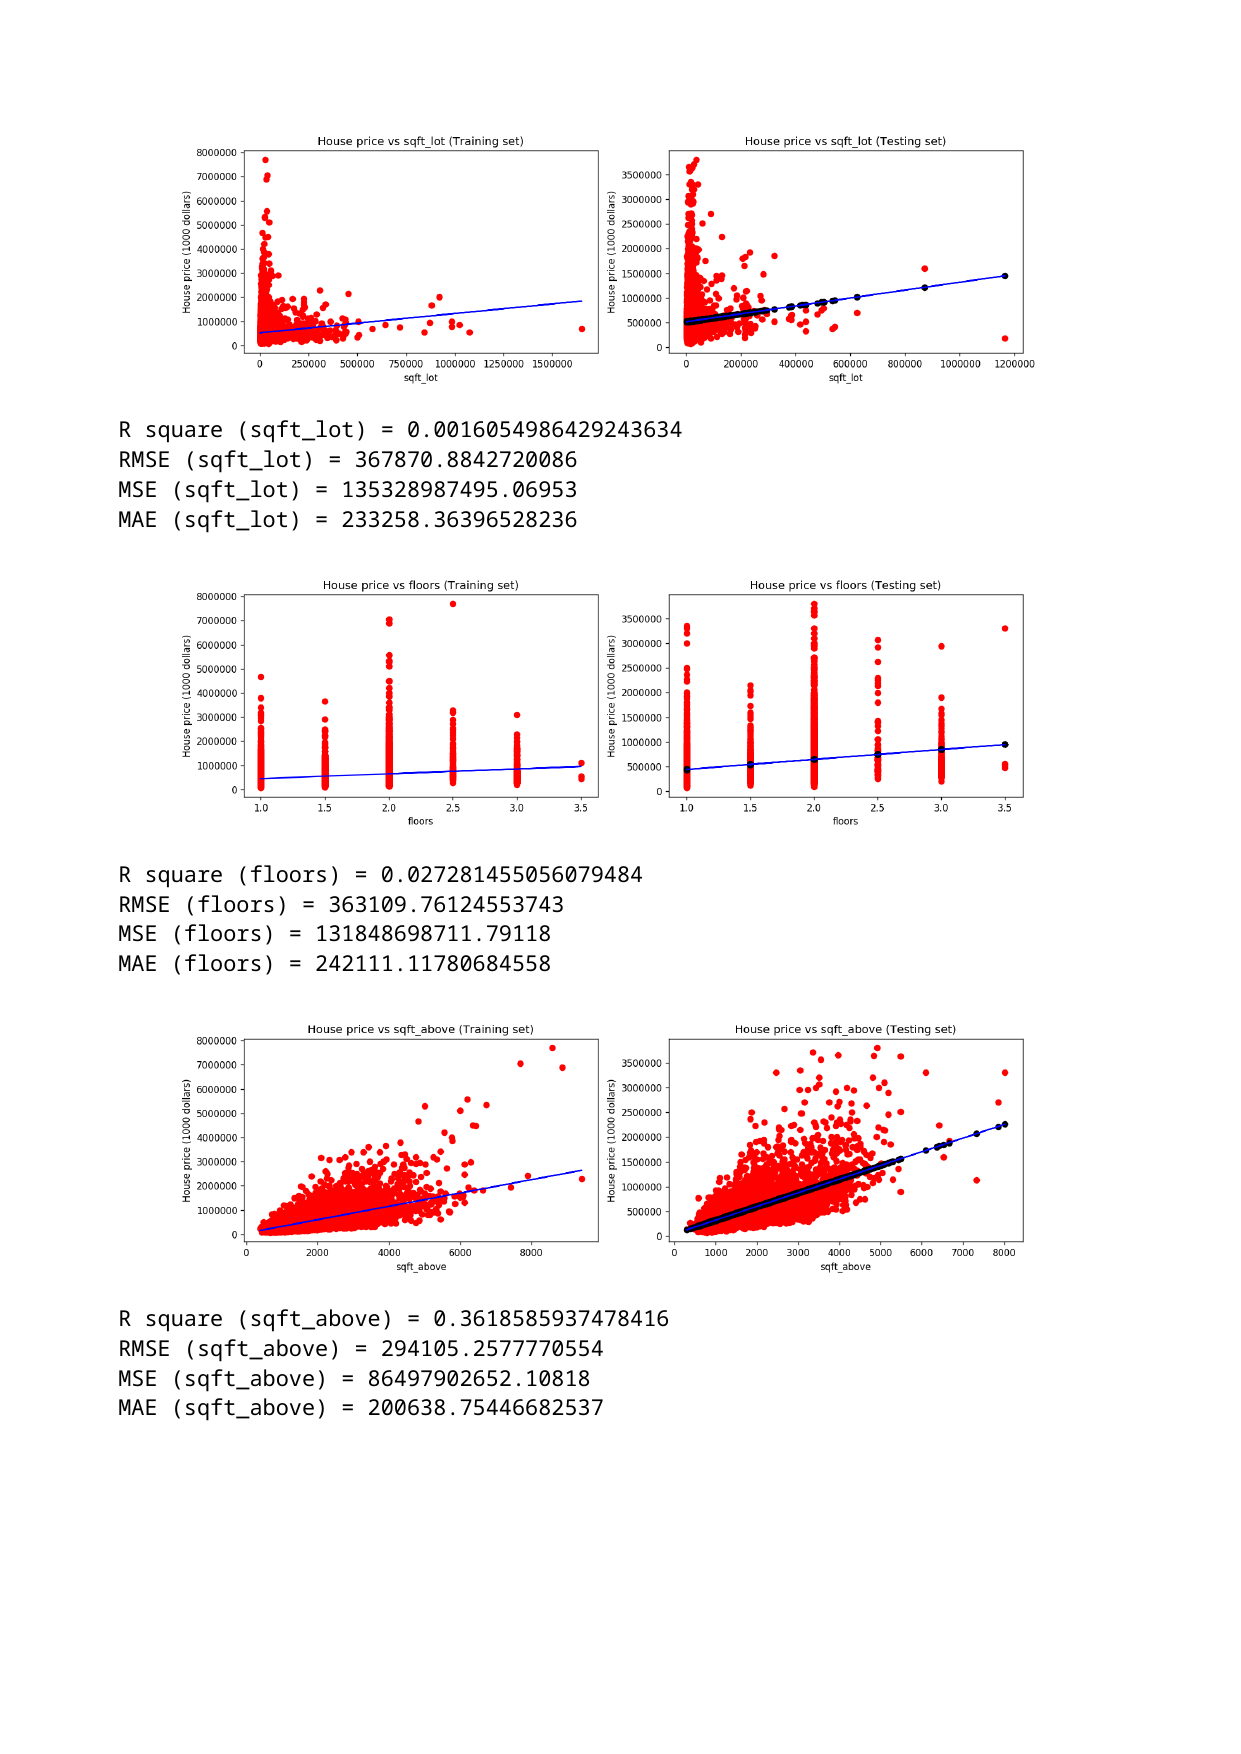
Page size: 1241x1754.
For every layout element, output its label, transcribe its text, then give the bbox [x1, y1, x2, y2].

text MAE (sqft_above) = 200638.75446682537 [118, 1392, 1122, 1422]
text R square (sqft_above) = 0.3618585937478416 [118, 1303, 1122, 1333]
text RMSE (sqft_above) = 294105.2577770554 [118, 1333, 1122, 1363]
text R square (floors) = 0.027281455056079484 [118, 859, 1122, 888]
text RMSE (floors) = 363109.76124553743 [118, 888, 1122, 918]
text RMSE (sqft_lot) = 367870.8842720086 [118, 444, 1122, 474]
text R square (sqft_lot) = 0.0016054986429243634 [118, 414, 1122, 444]
text MSE (floors) = 131848698711.79118 [118, 918, 1122, 948]
text MSE (sqft_lot) = 135328987495.06953 [118, 474, 1122, 504]
text MSE (sqft_above) = 86497902652.10818 [118, 1363, 1122, 1392]
picture [118, 562, 1123, 830]
picture [118, 1006, 1123, 1275]
picture [118, 118, 1123, 386]
text MAE (floors) = 242111.11780684558 [118, 948, 1122, 978]
text MAE (sqft_lot) = 233258.36396528236 [118, 504, 1122, 534]
